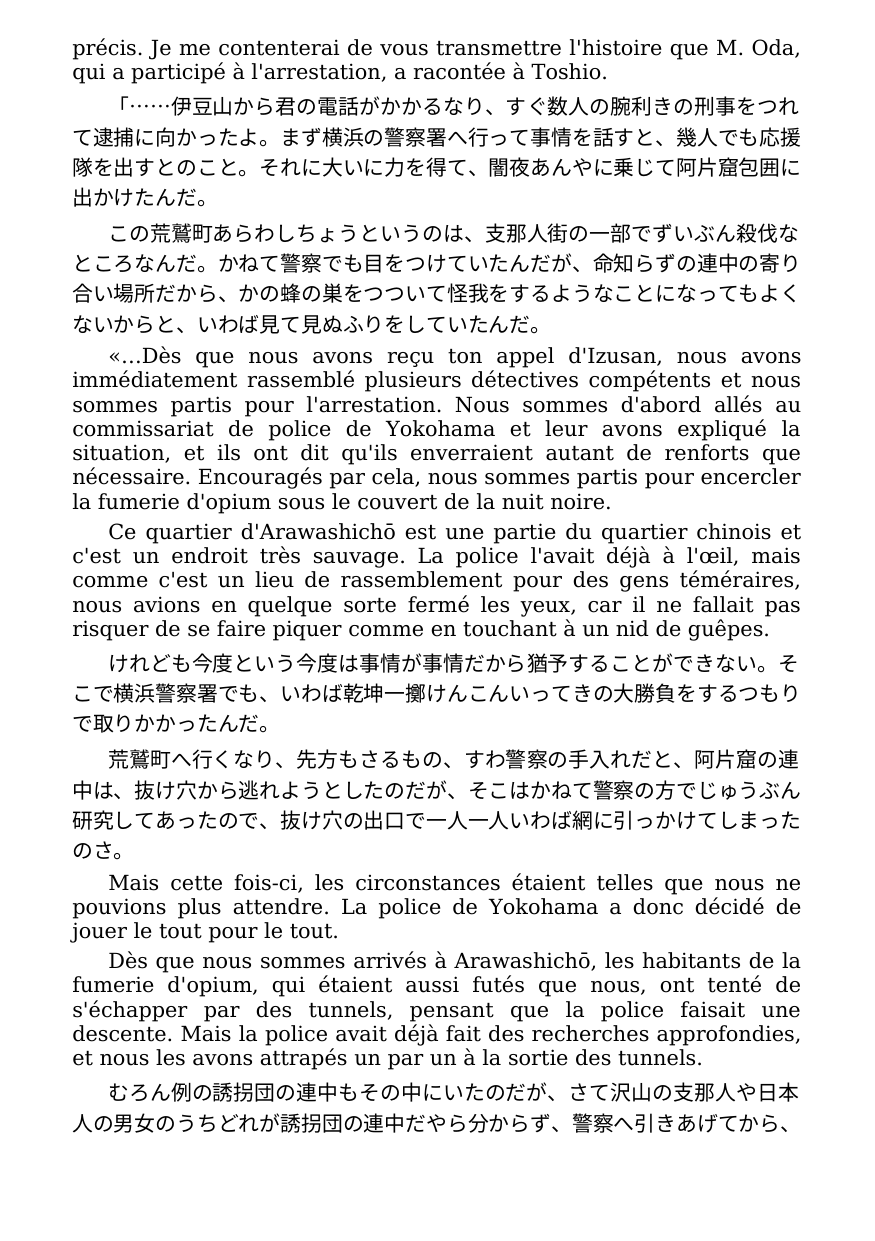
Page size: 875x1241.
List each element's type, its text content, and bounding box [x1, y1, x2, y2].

text Mais cette fois-ci, les circonstances étaient telles que nous ne pouvions plus attendre. La police de Yokohama a donc décidé de jouer le tout pour le tout. [72, 871, 802, 943]
text précis. Je me contenterai de vous transmettre l'histoire que M. Oda, qui a participé à l'arrestation, a racontée à Toshio. [72, 36, 802, 84]
text この荒鷲町あらわしちょうというのは、支那人街の一部でずいぶん殺伐なところなんだ。かねて警察でも目をつけていたんだが、命知らずの連中の寄り合い場所だから、かの蜂の巣をつついて怪我をするようなことになってもよくないからと、いわば見て見ぬふりをしていたんだ。 [72, 217, 802, 338]
text «…Dès que nous avons reçu ton appel d'Izusan, nous avons immédiatement rassemblé plusieurs détectives compétents et nous sommes partis pour l'arrestation. Nous sommes d'abord allés au commissariat de police de Yokohama et leur avons expliqué la situation, et ils ont dit qu'ils enverraient autant de renforts que nécessaire. Encouragés par cela, nous sommes partis pour encercler la fumerie d'opium sous le couvert de la nuit noire. [72, 344, 802, 514]
text Ce quartier d'Arawashichō est une partie du quartier chinois et c'est un endroit très sauvage. La police l'avait déjà à l'œil, mais comme c'est un lieu de rassemblement pour des gens téméraires, nous avions en quelque sorte fermé les yeux, car il ne fallait pas risquer de se faire piquer comme en touchant à un nid de guêpes. [72, 520, 802, 641]
text 「……伊豆山から君の電話がかかるなり、すぐ数人の腕利きの刑事をつれて逮捕に向かったよ。まず横浜の警察署へ行って事情を話すと、幾人でも応援隊を出すとのこと。それに大いに力を得て、闇夜あんやに乗じて阿片窟包囲に出かけたんだ。 [72, 91, 802, 211]
text むろん例の誘拐団の連中もその中にいたのだが、さて沢山の支那人や日本人の男女のうちどれが誘拐団の連中だやら分からず、警察へ引きあげてから、 [72, 1077, 802, 1137]
text けれども今度という今度は事情が事情だから猶予することができない。そこで横浜警察署でも、いわば乾坤一擲けんこんいってきの大勝負をするつもりで取りかかったんだ。 [72, 647, 802, 738]
text 荒鷲町へ行くなり、先方もさるもの、すわ警察の手入れだと、阿片窟の連中は、抜け穴から逃れようとしたのだが、そこはかねて警察の方でじゅうぶん研究してあったので、抜け穴の出口で一人一人いわば網に引っかけてしまったのさ。 [72, 744, 802, 864]
text Dès que nous sommes arrivés à Arawashichō, les habitants de la fumerie d'opium, qui étaient aussi futés que nous, ont tenté de s'échapper par des tunnels, pensant que la police faisait une descente. Mais la police avait déjà fait des recherches approfondies, et nous les avons attrapés un par un à la sortie des tunnels. [72, 949, 802, 1071]
